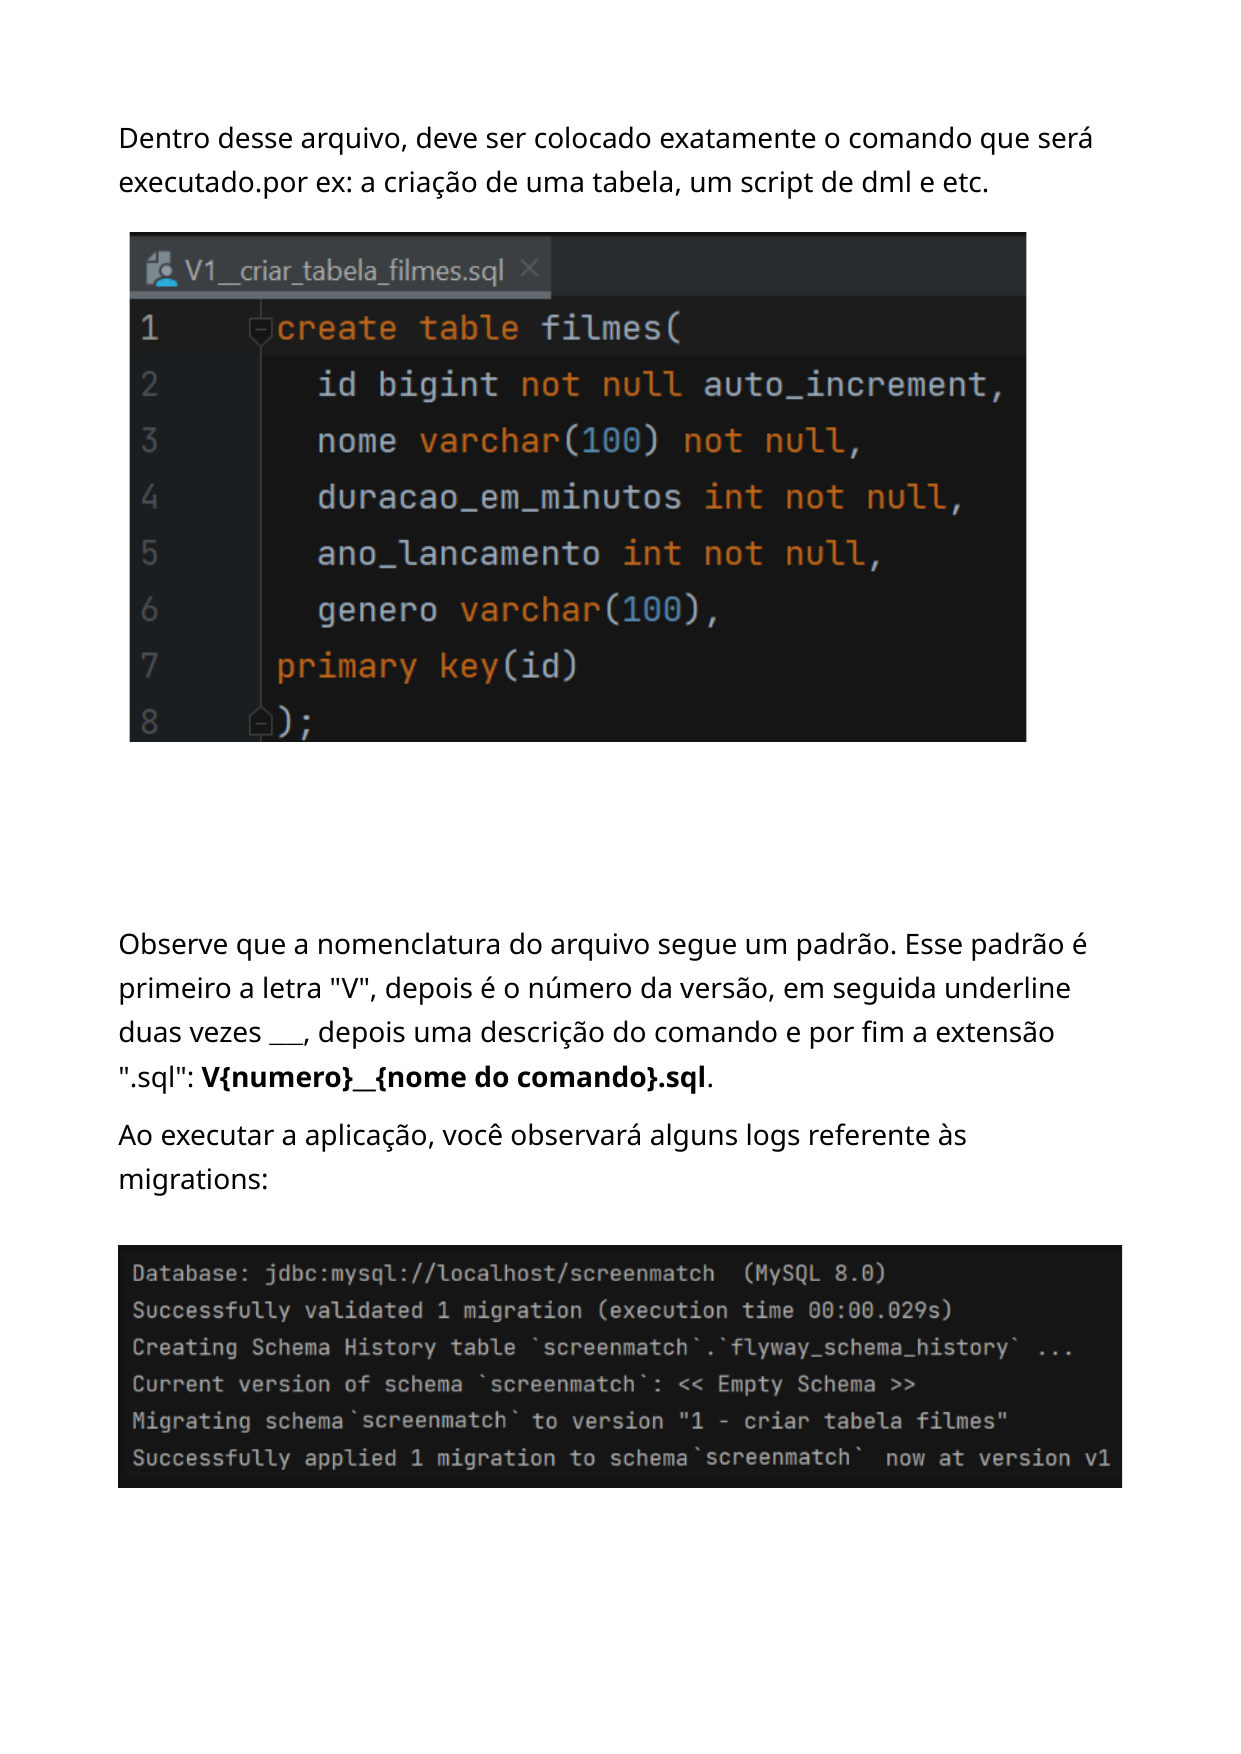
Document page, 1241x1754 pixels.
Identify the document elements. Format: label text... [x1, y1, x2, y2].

picture [118, 1245, 1123, 1488]
picture [129, 232, 1027, 742]
text Observe que a nomenclatura do arquivo segue um padrão. Esse padrão é primeiro a letra "V", depois é o número da versão, em seguida underline duas vezes __, depois uma descrição do comando e por fim a extensão ".sql": V{numero}__{nome do comando}.sql. [118, 924, 1122, 1095]
text Ao executar a aplicação, você observará alguns logs referente às migrations: [118, 1116, 1122, 1198]
text Dentro desse arquivo, deve ser colocado exatamente o comando que será executado.por ex: a criação de uma tabela, um script de dml e etc. [118, 118, 1122, 201]
